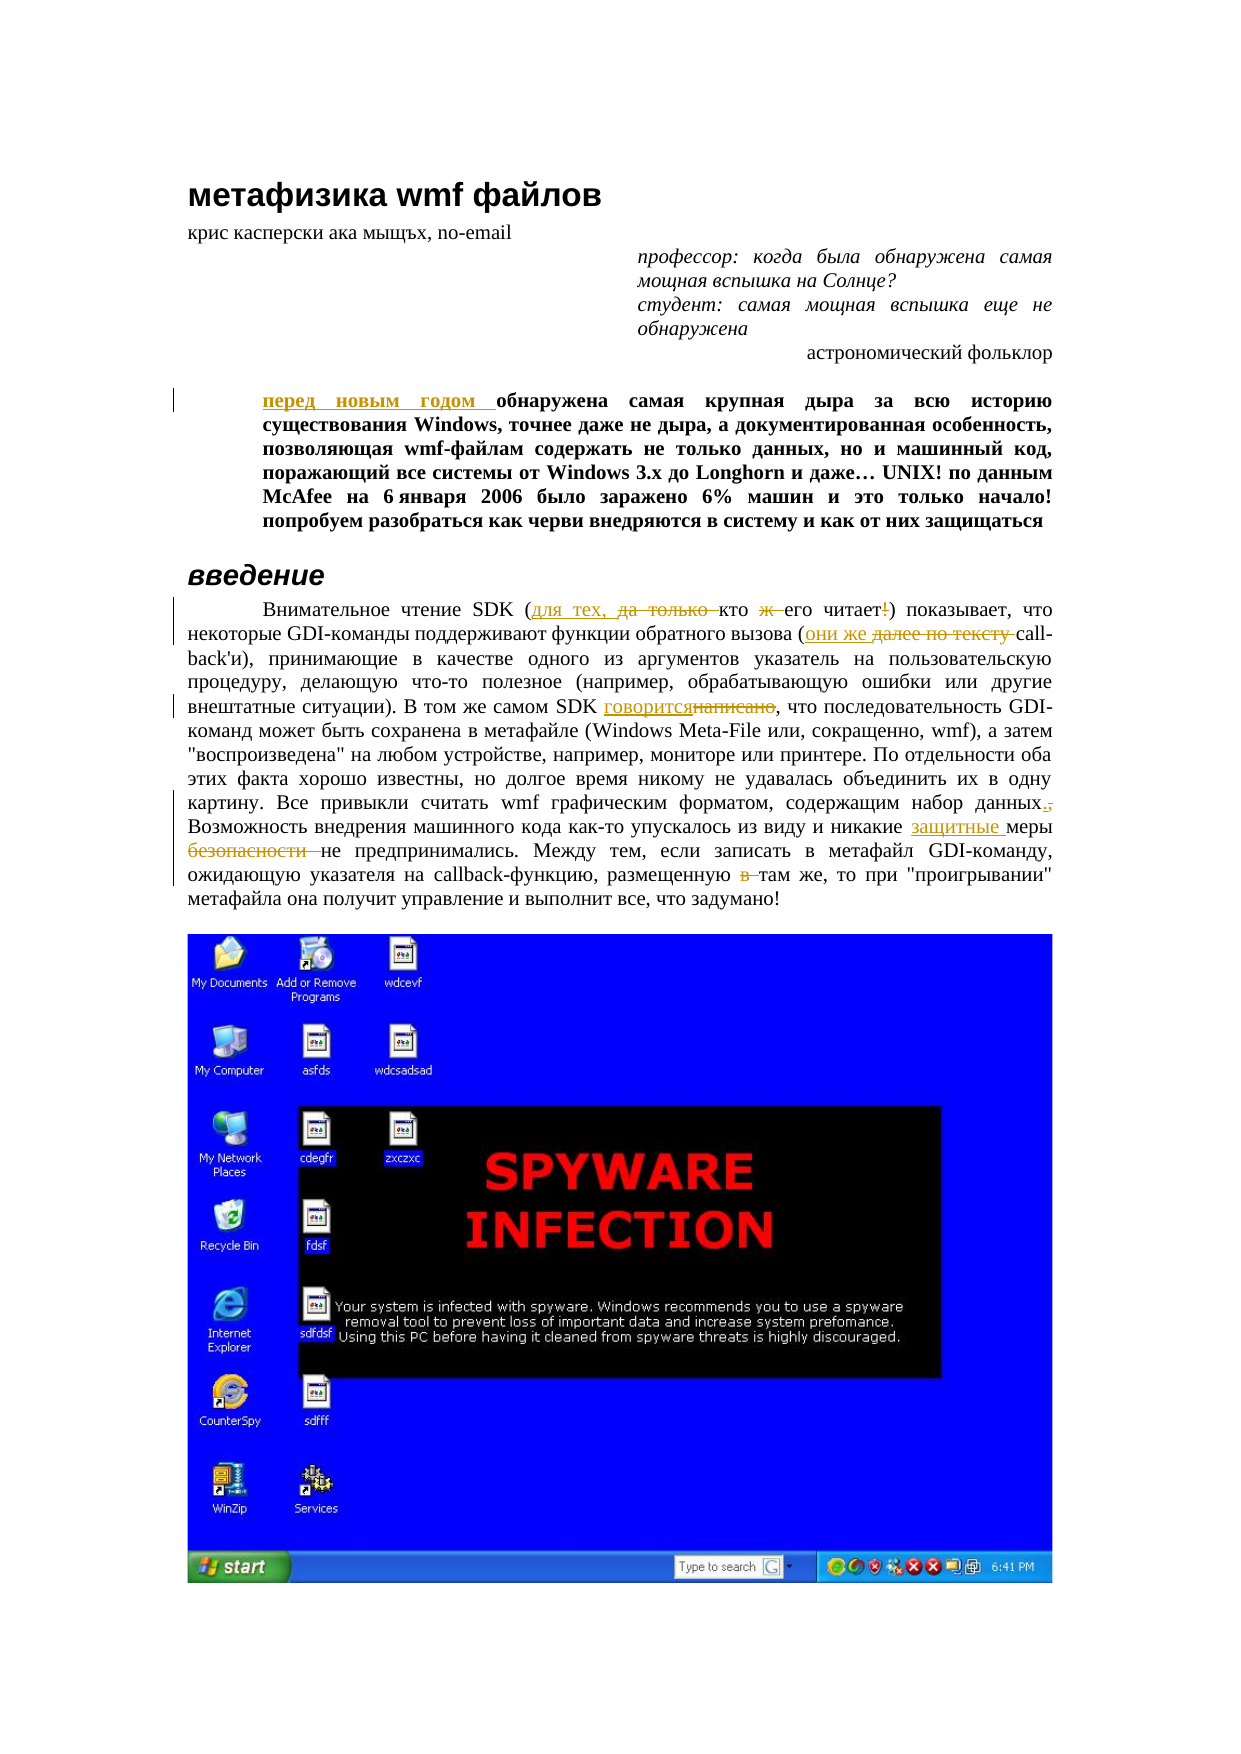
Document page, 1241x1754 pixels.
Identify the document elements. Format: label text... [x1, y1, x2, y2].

subtitle метафизика wmf файлов [187, 175, 1053, 213]
text крис касперски ака мыщъх, no-email [187, 220, 1053, 244]
subtitle введение [187, 557, 1053, 591]
text профессор: когда была обнаружена самая мощная вспышка на Солнце? [637, 244, 1053, 292]
picture [187, 934, 1053, 1583]
text перед новым годом обнаружена самая крупная дыра за всю историю существования Windows, точнее даже не дыра, а документированная особенность, позволяющая wmf-файлам содержать не только данных, но и машинный код, поражающий все системы от Windows 3.x до Longhorn и даже… UNIX! по данным McAfee на 6 января 2006 было заражено 6% машин и это только начало! попробуем разобраться как черви внедряются в систему и как от них защищаться [262, 388, 1053, 532]
text Внимательное чтение SDK (для тех, кто его читает) показывает, что некоторые GDI-команды поддерживают функции обратного вызова (они же call-back'и), принимающие в качестве одного из аргументов указатель на пользовательскую процедуру, делающую что-то полезное (например, обрабатывающую ошибки или другие внештатные ситуации). В том же самом SDK говорится, что последовательность GDI-команд может быть сохранена в метафайле (Windows Meta-File или, сокращенно, wmf), а затем "воспроизведена" на любом устройстве, например, мониторе или принтере. По отдельности оба этих факта хорошо известны, но долгое время никому не удавалась объединить их в одну картину. Все привыкли считать wmf графическим форматом, содержащим набор данных. Возможность внедрения машинного кода как-то упускалось из виду и никакие защитные меры не предпринимались. Между тем, если записать в метафайл GDI-команду, ожидающую указателя на callback-функцию, размещенную там же, то при "проигрывании" метафайла она получит управление и выполнит все, что задумано! [187, 597, 1053, 910]
text астрономический фольклор [262, 340, 1053, 364]
text студент: самая мощная вспышка еще не обнаружена [637, 292, 1053, 340]
